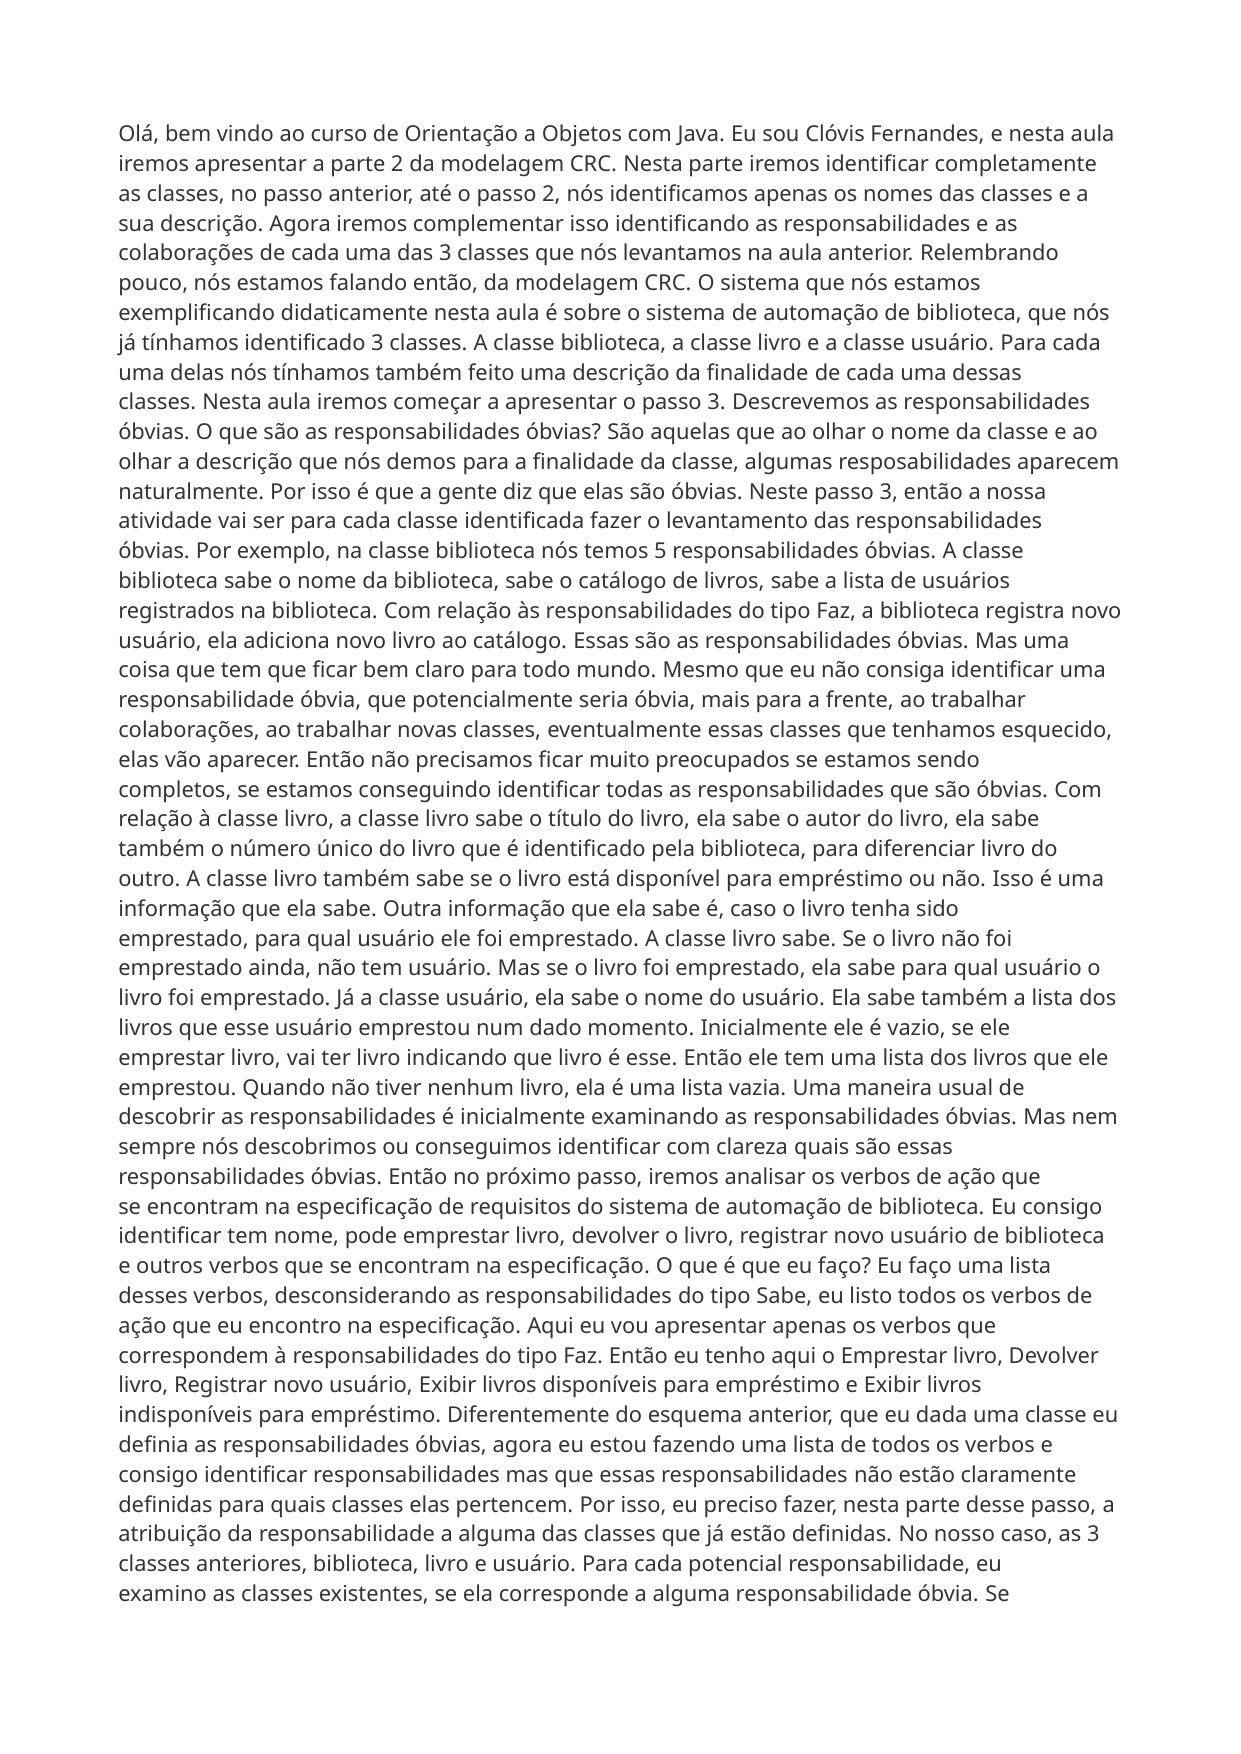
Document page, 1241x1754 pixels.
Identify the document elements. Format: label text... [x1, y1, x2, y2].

text Olá, bem vindo ao curso de Orientação a Objetos com Java. Eu sou Clóvis Fernandes, e nesta aula iremos apresentar a parte 2 da modelagem CRC. Nesta parte iremos identificar completamente as classes, no passo anterior, até o passo 2, nós identificamos apenas os nomes das classes e a sua descrição. Agora iremos complementar isso identificando as responsabilidades e as colaborações de cada uma das 3 classes que nós levantamos na aula anterior. Relembrando pouco, nós estamos falando então, da modelagem CRC. O sistema que nós estamos exemplificando didaticamente nesta aula é sobre o sistema de automação de biblioteca, que nós já tínhamos identificado 3 classes. A classe biblioteca, a classe livro e a classe usuário. Para cada uma delas nós tínhamos também feito uma descrição da finalidade de cada uma dessas classes. Nesta aula iremos começar a apresentar o passo 3. Descrevemos as responsabilidades óbvias. O que são as responsabilidades óbvias? São aquelas que ao olhar o nome da classe e ao olhar a descrição que nós demos para a finalidade da classe, algumas resposabilidades aparecem naturalmente. Por isso é que a gente diz que elas são óbvias. Neste passo 3, então a nossa atividade vai ser para cada classe identificada fazer o levantamento das responsabilidades óbvias. Por exemplo, na classe biblioteca nós temos 5 responsabilidades óbvias. A classe biblioteca sabe o nome da biblioteca, sabe o catálogo de livros, sabe a lista de usuários registrados na biblioteca. Com relação às responsabilidades do tipo Faz, a biblioteca registra novo usuário, ela adiciona novo livro ao catálogo. Essas são as responsabilidades óbvias. Mas uma coisa que tem que ficar bem claro para todo mundo. Mesmo que eu não consiga identificar uma responsabilidade óbvia, que potencialmente seria óbvia, mais para a frente, ao trabalhar colaborações, ao trabalhar novas classes, eventualmente essas classes que tenhamos esquecido, elas vão aparecer. Então não precisamos ficar muito preocupados se estamos sendo completos, se estamos conseguindo identificar todas as responsabilidades que são óbvias. Com relação à classe livro, a classe livro sabe o título do livro, ela sabe o autor do livro, ela sabe também o número único do livro que é identificado pela biblioteca, para diferenciar livro do outro. A classe livro também sabe se o livro está disponível para empréstimo ou não. Isso é uma informação que ela sabe. Outra informação que ela sabe é, caso o livro tenha sido emprestado, para qual usuário ele foi emprestado. A classe livro sabe. Se o livro não foi emprestado ainda, não tem usuário. Mas se o livro foi emprestado, ela sabe para qual usuário o livro foi emprestado. Já a classe usuário, ela sabe o nome do usuário. Ela sabe também a lista dos livros que esse usuário emprestou num dado momento. Inicialmente ele é vazio, se ele emprestar livro, vai ter livro indicando que livro é esse. Então ele tem uma lista dos livros que ele emprestou. Quando não tiver nenhum livro, ela é uma lista vazia. Uma maneira usual de descobrir as responsabilidades é inicialmente examinando as responsabilidades óbvias. Mas nem sempre nós descobrimos ou conseguimos identificar com clareza quais são essas responsabilidades óbvias. Então no próximo passo, iremos analisar os verbos de ação que se encontram na especificação de requisitos do sistema de automação de biblioteca. Eu consigo identificar tem nome, pode emprestar livro, devolver o livro, registrar novo usuário de biblioteca e outros verbos que se encontram na especificação. O que é que eu faço? Eu faço uma lista desses verbos, desconsiderando as responsabilidades do tipo Sabe, eu listo todos os verbos de ação que eu encontro na especificação. Aqui eu vou apresentar apenas os verbos que correspondem à responsabilidades do tipo Faz. Então eu tenho aqui o Emprestar livro, Devolver livro, Registrar novo usuário, Exibir livros disponíveis para empréstimo e Exibir livros indisponíveis para empréstimo. Diferentemente do esquema anterior, que eu dada uma classe eu definia as responsabilidades óbvias, agora eu estou fazendo uma lista de todos os verbos e consigo identificar responsabilidades mas que essas responsabilidades não estão claramente definidas para quais classes elas pertencem. Por isso, eu preciso fazer, nesta parte desse passo, a atribuição da responsabilidade a alguma das classes que já estão definidas. No nosso caso, as 3 classes anteriores, biblioteca, livro e usuário. Para cada potencial responsabilidade, eu examino as classes existentes, se ela corresponde a alguma responsabilidade óbvia. Se [118, 118, 1122, 1608]
